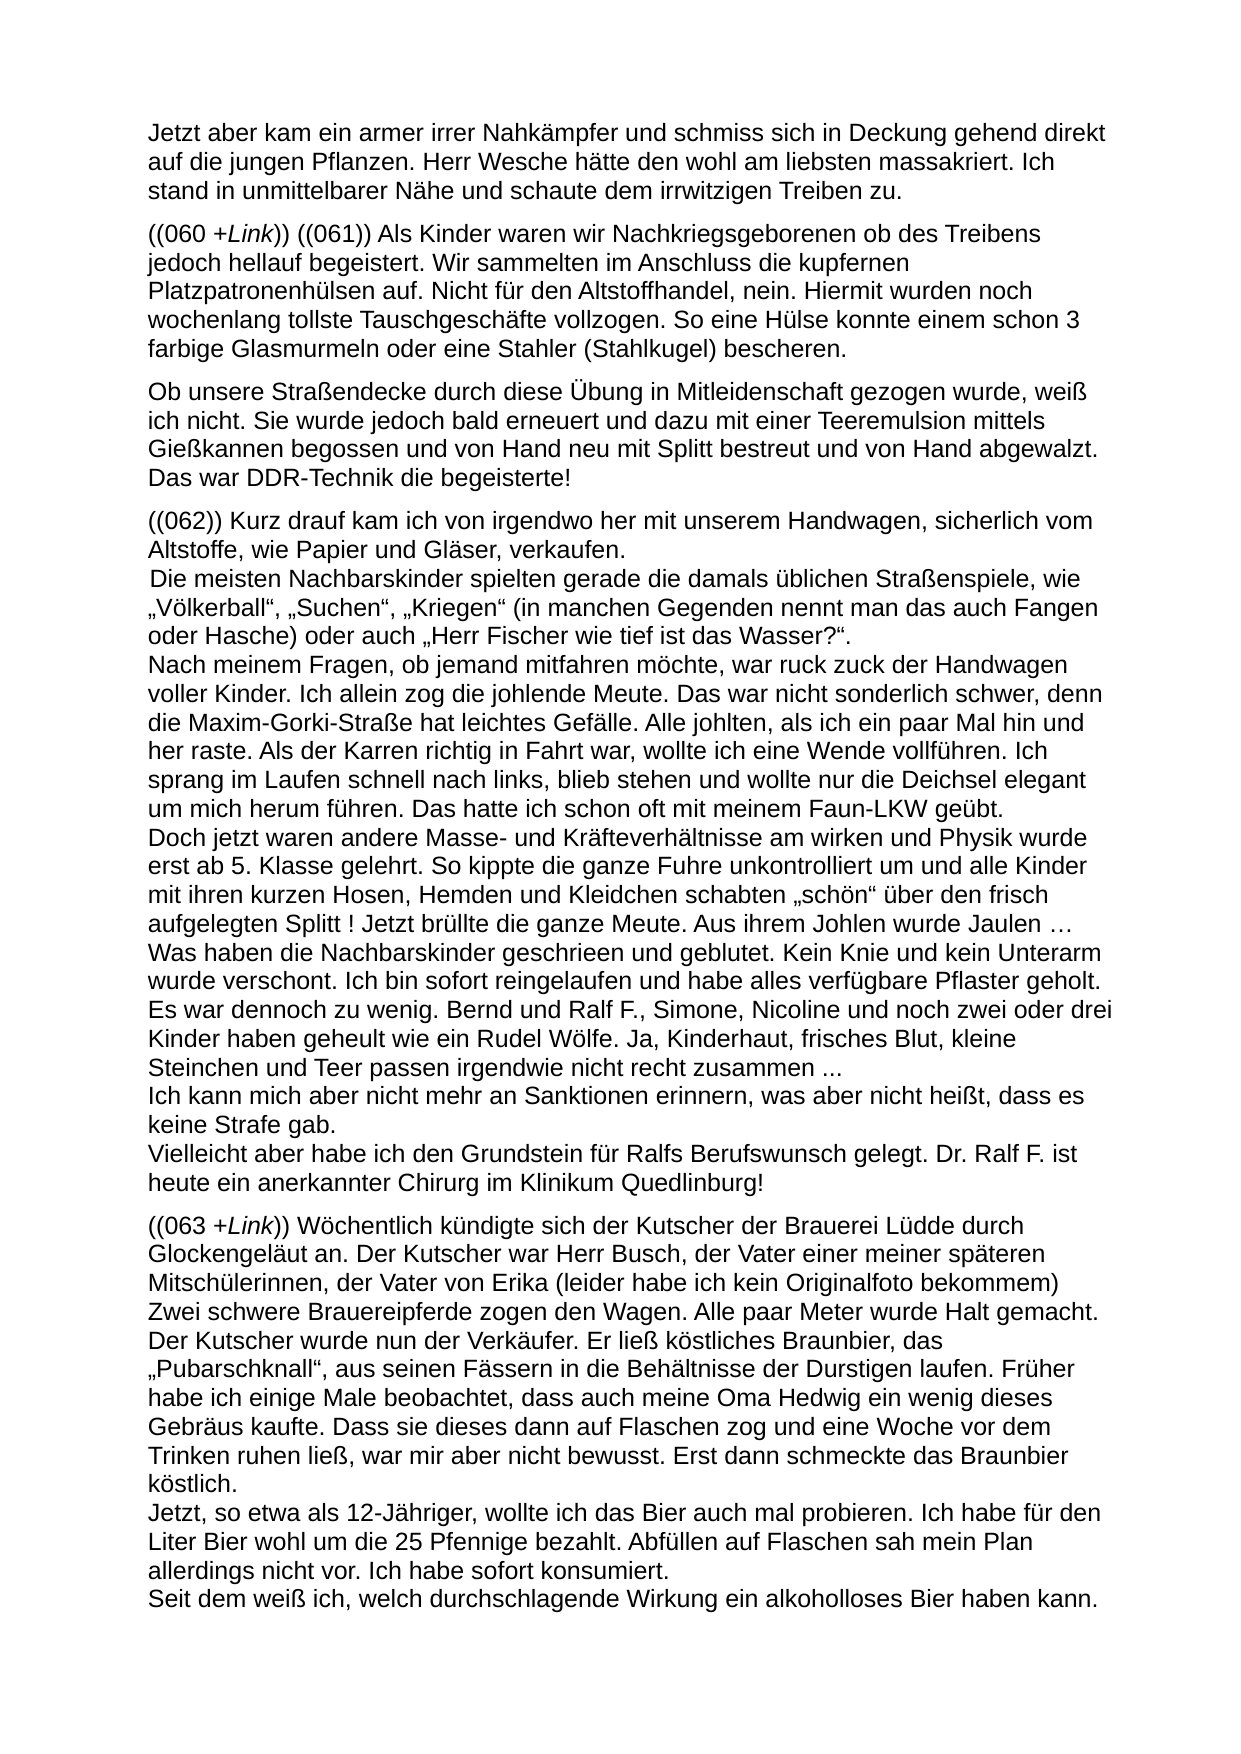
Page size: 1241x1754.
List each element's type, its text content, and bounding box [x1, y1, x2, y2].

text Die meisten Nachbarskinder spielten gerade die damals üblichen Straßenspiele, wie „Völkerball“, „Suchen“, „Kriegen“ (in manchen Gegenden nennt man das auch Fangen oder Hasche) oder auch „Herr Fischer wie tief ist das Wasser?“. [148, 564, 1119, 650]
text Nach meinem Fragen, ob jemand mitfahren möchte, war ruck zuck der Handwagen voller Kinder. Ich allein zog die johlende Meute. Das war nicht sonderlich schwer, denn die Maxim-Gorki-Straße hat leichtes Gefälle. Alle johlten, als ich ein paar Mal hin und her raste. Als der Karren richtig in Fahrt war, wollte ich eine Wende vollführen. Ich sprang im Laufen schnell nach links, blieb stehen und wollte nur die Deichsel elegant um mich herum führen. Das hatte ich schon oft mit meinem Faun-LKW geübt. [148, 650, 1119, 822]
text Doch jetzt waren andere Masse- und Kräfteverhältnisse am wirken und Physik wurde erst ab 5. Klasse gelehrt. So kippte die ganze Fuhre unkontrolliert um und alle Kinder mit ihren kurzen Hosen, Hemden und Kleidchen schabten „schön“ über den frisch aufgelegten Splitt ! Jetzt brüllte die ganze Meute. Aus ihrem Johlen wurde Jaulen … Was haben die Nachbarskinder geschrieen und geblutet. Kein Knie und kein Unterarm wurde verschont. Ich bin sofort reingelaufen und habe alles verfügbare Pflaster geholt. Es war dennoch zu wenig. Bernd und Ralf F., Simone, Nicoline und noch zwei oder drei Kinder haben geheult wie ein Rudel Wölfe. Ja, Kinderhaut, frisches Blut, kleine Steinchen und Teer passen irgendwie nicht recht zusammen ... [148, 822, 1119, 1081]
text ((062)) Kurz drauf kam ich von irgendwo her mit unserem Handwagen, sicherlich vom Altstoffe, wie Papier und Gläser, verkaufen. [148, 506, 1119, 564]
text ((060 +Link)) ((061)) Als Kinder waren wir Nachkriegsgeborenen ob des Treibens jedoch hellauf begeistert. Wir sammelten im Anschluss die kupfernen Platzpatronenhülsen auf. Nicht für den Altstoffhandel, nein. Hiermit wurden noch wochenlang tollste Tauschgeschäfte vollzogen. So eine Hülse konnte einem schon 3 farbige Glasmurmeln oder eine Stahler (Stahlkugel) bescheren. [148, 219, 1119, 362]
text ((063 +Link)) Wöchentlich kündigte sich der Kutscher der Brauerei Lüdde durch Glockengeläut an. Der Kutscher war Herr Busch, der Vater einer meiner späteren Mitschülerinnen, der Vater von Erika (leider habe ich kein Originalfoto bekommem) Zwei schwere Brauereipferde zogen den Wagen. Alle paar Meter wurde Halt gemacht. Der Kutscher wurde nun der Verkäufer. Er ließ köstliches Braunbier, das „Pubarschknall“, aus seinen Fässern in die Behältnisse der Durstigen laufen. Früher habe ich einige Male beobachtet, dass auch meine Oma Hedwig ein wenig dieses Gebräus kaufte. Dass sie dieses dann auf Flaschen zog und eine Woche vor dem Trinken ruhen ließ, war mir aber nicht bewusst. Erst dann schmeckte das Braunbier köstlich. [148, 1211, 1119, 1498]
text Jetzt aber kam ein armer irrer Nahkämpfer und schmiss sich in Deckung gehend direkt auf die jungen Pflanzen. Herr Wesche hätte den wohl am liebsten massakriert. Ich stand in unmittelbarer Nähe und schaute dem irrwitzigen Treiben zu. [148, 118, 1119, 204]
text Seit dem weiß ich, welch durchschlagende Wirkung ein alkoholloses Bier haben kann. [148, 1584, 1119, 1613]
text Jetzt, so etwa als 12-Jähriger, wollte ich das Bier auch mal probieren. Ich habe für den Liter Bier wohl um die 25 Pfennige bezahlt. Abfüllen auf Flaschen sah mein Plan allerdings nicht vor. Ich habe sofort konsumiert. [148, 1498, 1119, 1584]
text Ob unsere Straßendecke durch diese Übung in Mitleidenschaft gezogen wurde, weiß ich nicht. Sie wurde jedoch bald erneuert und dazu mit einer Teeremulsion mittels Gießkannen begossen und von Hand neu mit Splitt bestreut und von Hand abgewalzt. Das war DDR-Technik die begeisterte! [148, 377, 1119, 492]
text Vielleicht aber habe ich den Grundstein für Ralfs Berufswunsch gelegt. Dr. Ralf F. ist heute ein anerkannter Chirurg im Klinikum Quedlinburg! [148, 1139, 1119, 1196]
text Ich kann mich aber nicht mehr an Sanktionen erinnern, was aber nicht heißt, dass es keine Strafe gab. [148, 1081, 1119, 1139]
